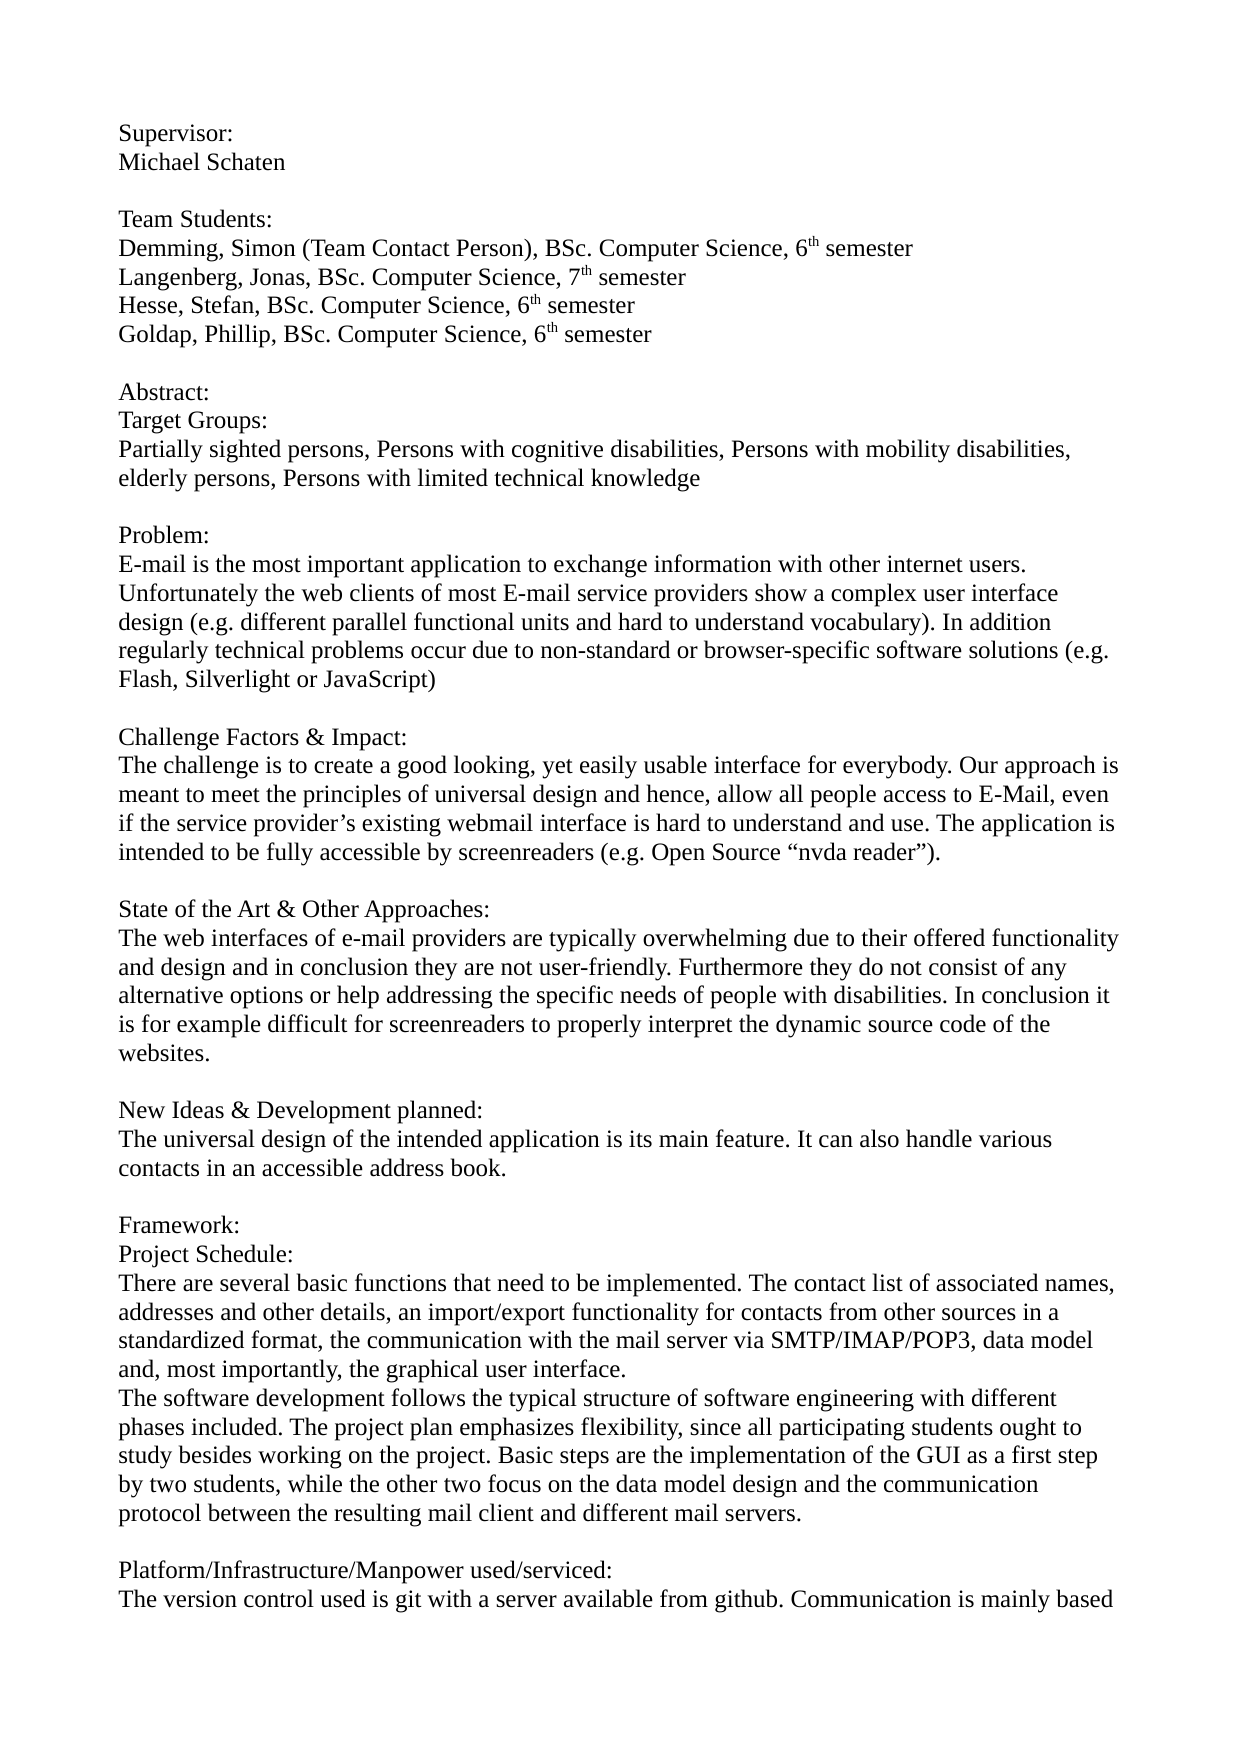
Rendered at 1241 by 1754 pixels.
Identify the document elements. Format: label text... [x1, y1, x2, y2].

text The version control used is git with a server available from github. Communication is mainly based [118, 1584, 1122, 1613]
text E-mail is the most important application to exchange information with other internet users. Unfortunately the web clients of most E-mail service providers show a complex user interface design (e.g. different parallel functional units and hard to understand vocabulary). In addition regularly technical problems occur due to non-standard or browser-specific software solutions (e.g. Flash, Silverlight or JavaScript) [118, 549, 1122, 693]
text Abstract: [118, 377, 1122, 406]
text There are several basic functions that need to be implemented. The contact list of associated names, addresses and other details, an import/export functionality for contacts from other sources in a standardized format, the communication with the mail server via SMTP/IMAP/POP3, data model and, most importantly, the graphical user interface. [118, 1268, 1122, 1383]
text The web interfaces of e-mail providers are typically overwhelming due to their offered functionality and design and in conclusion they are not user-friendly. Furthermore they do not consist of any alternative options or help addressing the specific needs of people with disabilities. In conclusion it is for example difficult for screenreaders to properly interpret the dynamic source code of the websites. [118, 923, 1122, 1067]
text Michael Schaten [118, 147, 1122, 176]
text Hesse, Stefan, BSc. Computer Science, 6th semester [118, 291, 1122, 319]
text Partially sighted persons, Persons with cognitive disabilities, Persons with mobility disabilities, elderly persons, Persons with limited technical knowledge [118, 434, 1122, 492]
text Goldap, Phillip, BSc. Computer Science, 6th semester [118, 319, 1122, 348]
text Supervisor: [118, 118, 1122, 147]
text Demming, Simon (Team Contact Person), BSc. Computer Science, 6th semester [118, 233, 1122, 262]
text State of the Art & Other Approaches: [118, 894, 1122, 923]
text The software development follows the typical structure of software engineering with different phases included. The project plan emphasizes flexibility, since all participating students ought to study besides working on the project. Basic steps are the implementation of the GUI as a first step by two students, while the other two focus on the data model design and the communication protocol between the resulting mail client and different mail servers. [118, 1383, 1122, 1527]
text Challenge Factors & Impact: [118, 722, 1122, 751]
text Target Groups: [118, 406, 1122, 434]
text New Ideas & Development planned: [118, 1096, 1122, 1124]
text Problem: [118, 521, 1122, 549]
text Platform/Infrastructure/Manpower used/serviced: [118, 1556, 1122, 1584]
text Project Schedule: [118, 1239, 1122, 1268]
text Langenberg, Jonas, BSc. Computer Science, 7th semester [118, 262, 1122, 291]
text The challenge is to create a good looking, yet easily usable interface for everybody. Our approach is meant to meet the principles of universal design and hence, allow all people access to E-Mail, even if the service provider’s existing webmail interface is hard to understand and use. The application is intended to be fully accessible by screenreaders (e.g. Open Source “nvda reader”). [118, 751, 1122, 866]
text The universal design of the intended application is its main feature. It can also handle various contacts in an accessible address book. [118, 1124, 1122, 1182]
text Team Students: [118, 204, 1122, 233]
text Framework: [118, 1211, 1122, 1239]
